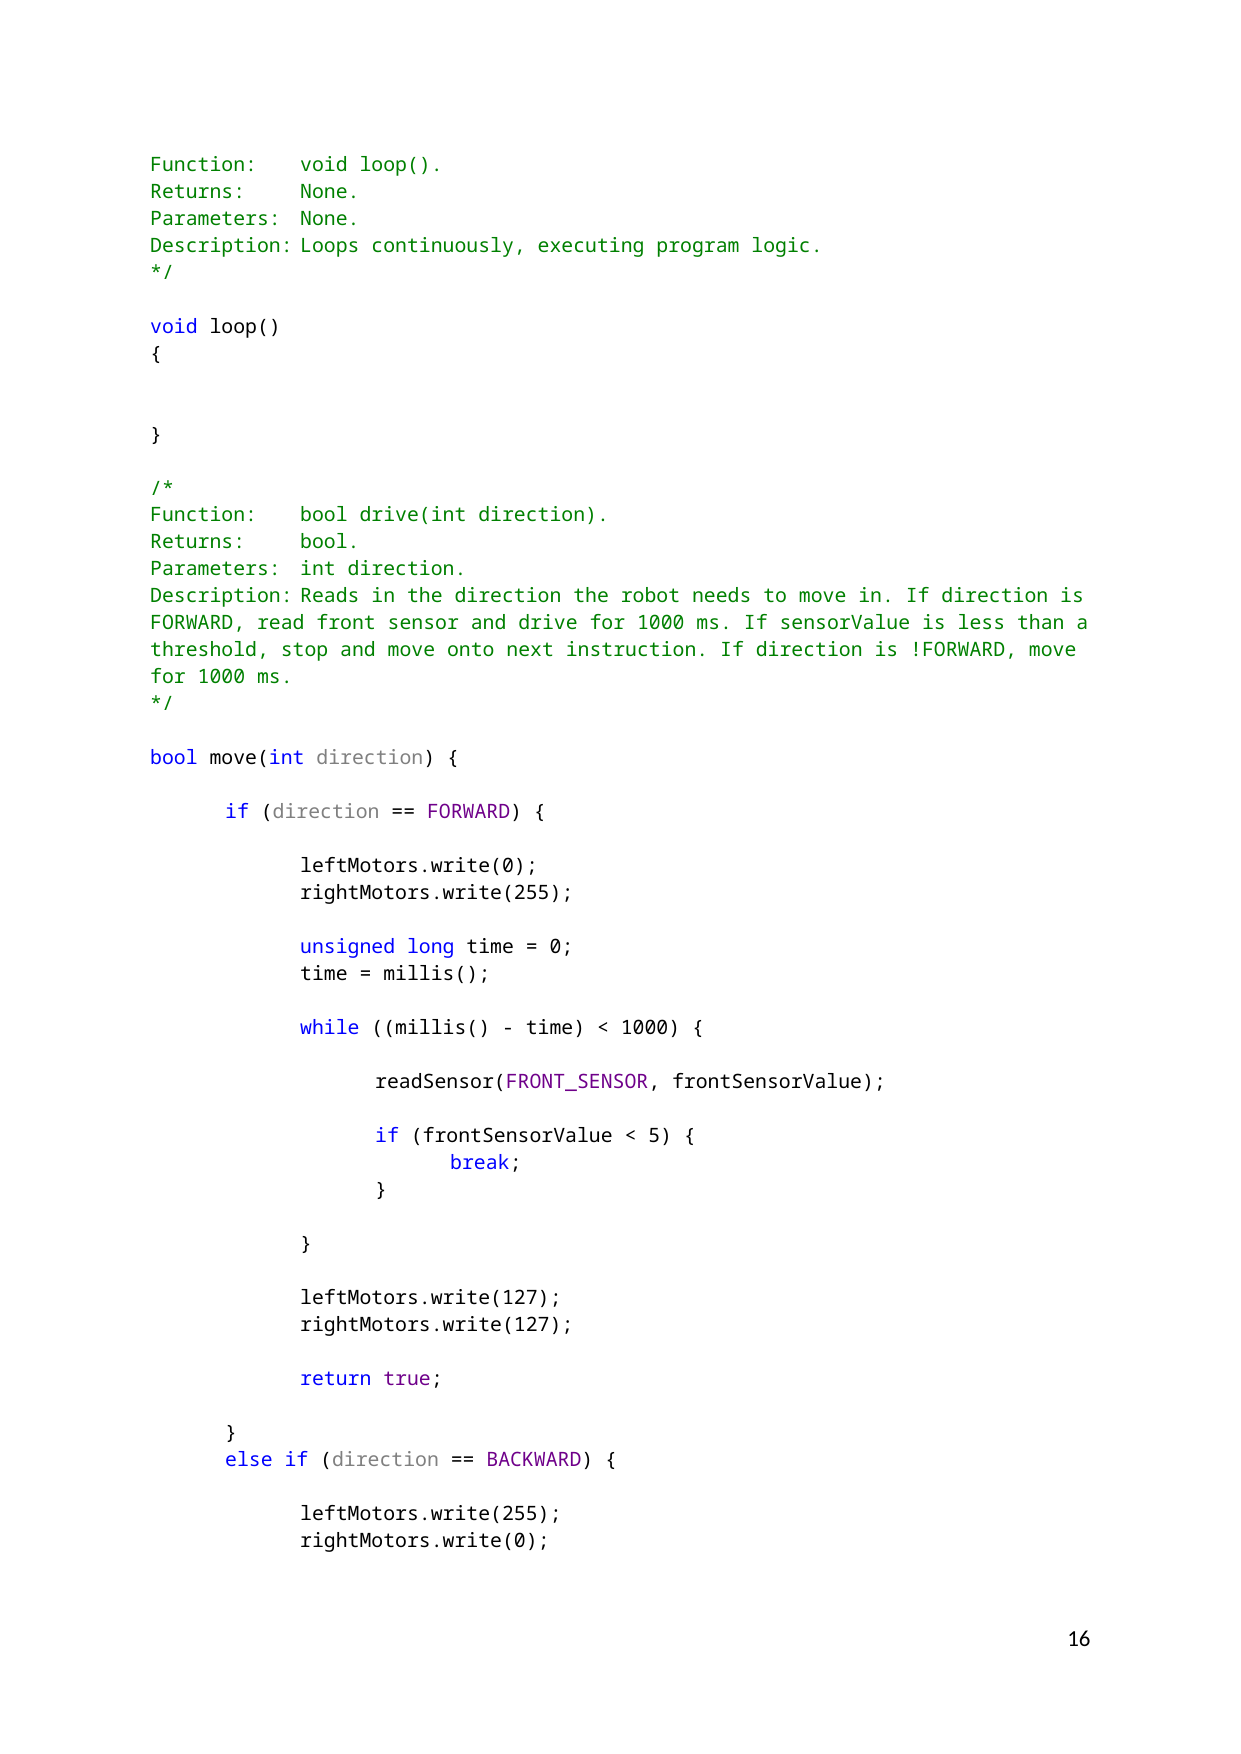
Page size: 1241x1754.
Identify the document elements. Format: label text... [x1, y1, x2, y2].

text if (frontSensorValue < 5) { [150, 1121, 1090, 1148]
text Description: Reads in the direction the robot needs to move in. If direction is FORWARD, read front sensor and drive for 1000 ms. If sensorValue is less than a threshold, stop and move onto next instruction. If direction is !FORWARD, move for 1000 ms. */ [150, 582, 1090, 717]
text while ((millis() - time) < 1000) { [150, 1013, 1090, 1040]
text } [150, 1175, 1090, 1202]
text if (direction == FORWARD) { [150, 797, 1090, 824]
text /* [150, 474, 1090, 501]
text } [150, 1418, 1090, 1445]
text { [150, 339, 1090, 366]
text bool move(int direction) { [150, 743, 1090, 771]
text rightMotors.write(127); [150, 1310, 1090, 1337]
text */ [150, 258, 1090, 285]
text } [150, 420, 1090, 447]
text time = millis(); [150, 959, 1090, 986]
text else if (direction == BACKWARD) { [150, 1445, 1090, 1472]
text Function: bool drive(int direction). [150, 501, 1090, 528]
text return true; [150, 1364, 1090, 1391]
text Returns: bool. [150, 528, 1090, 555]
text rightMotors.write(255); [150, 878, 1090, 905]
text void loop() [150, 312, 1090, 339]
text rightMotors.write(0); [150, 1526, 1090, 1553]
text unsigned long time = 0; [150, 932, 1090, 959]
text Function: void loop(). [150, 150, 1090, 177]
text Parameters: None. [150, 204, 1090, 231]
text Parameters: int direction. [150, 555, 1090, 582]
text readSensor(FRONT_SENSOR, frontSensorValue); [150, 1067, 1090, 1094]
text leftMotors.write(0); [150, 851, 1090, 878]
text } [150, 1229, 1090, 1256]
text Description: Loops continuously, executing program logic. [150, 231, 1090, 258]
text leftMotors.write(127); [150, 1283, 1090, 1310]
text Returns: None. [150, 177, 1090, 204]
text leftMotors.write(255); [150, 1499, 1090, 1526]
text break; [150, 1148, 1090, 1175]
